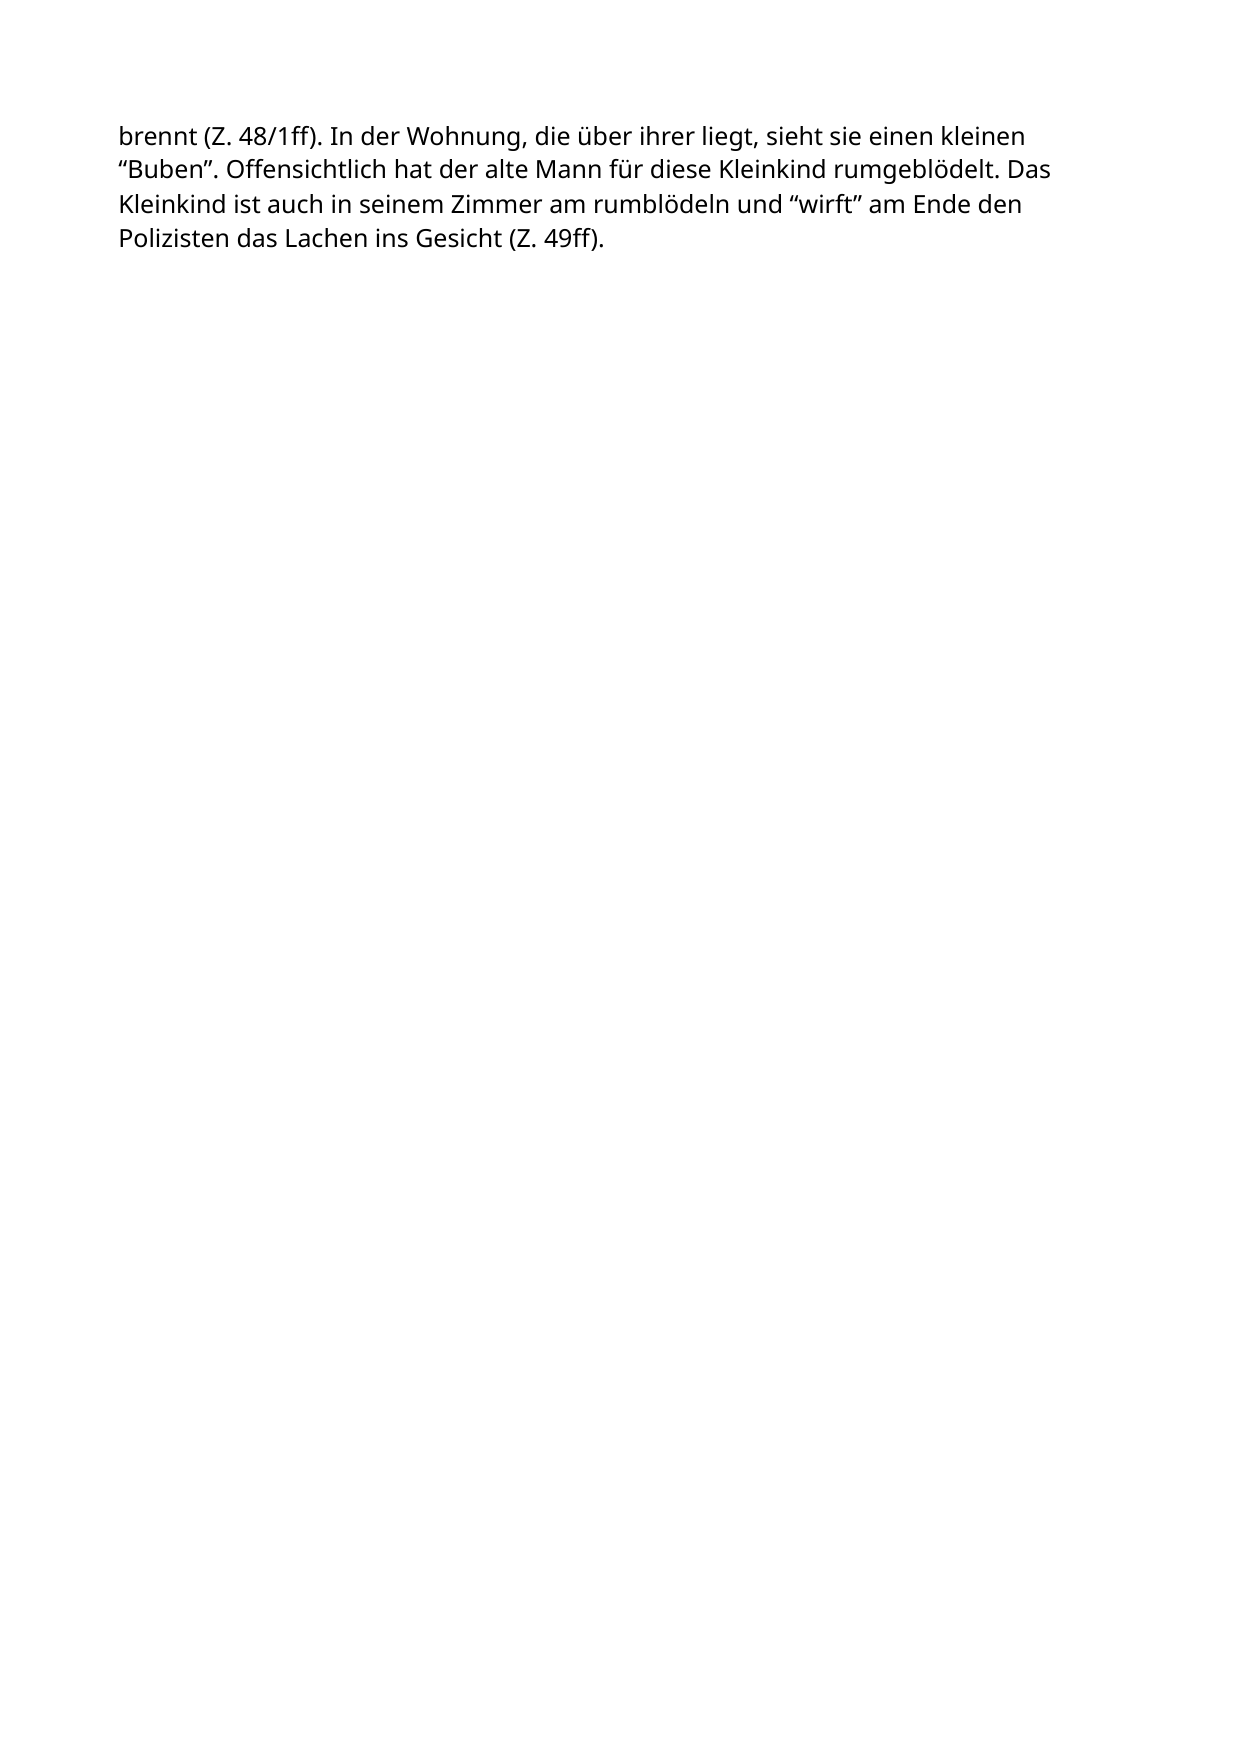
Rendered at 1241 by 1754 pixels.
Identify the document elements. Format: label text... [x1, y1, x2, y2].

text brennt (Z. 48/1ff). In der Wohnung, die über ihrer liegt, sieht sie einen kleinen “Buben”. Offensichtlich hat der alte Mann für diese Kleinkind rumgeblödelt. Das Kleinkind ist auch in seinem Zimmer am rumblödeln und “wirft” am Ende den Polizisten das Lachen ins Gesicht (Z. 49ff). [118, 118, 1122, 254]
